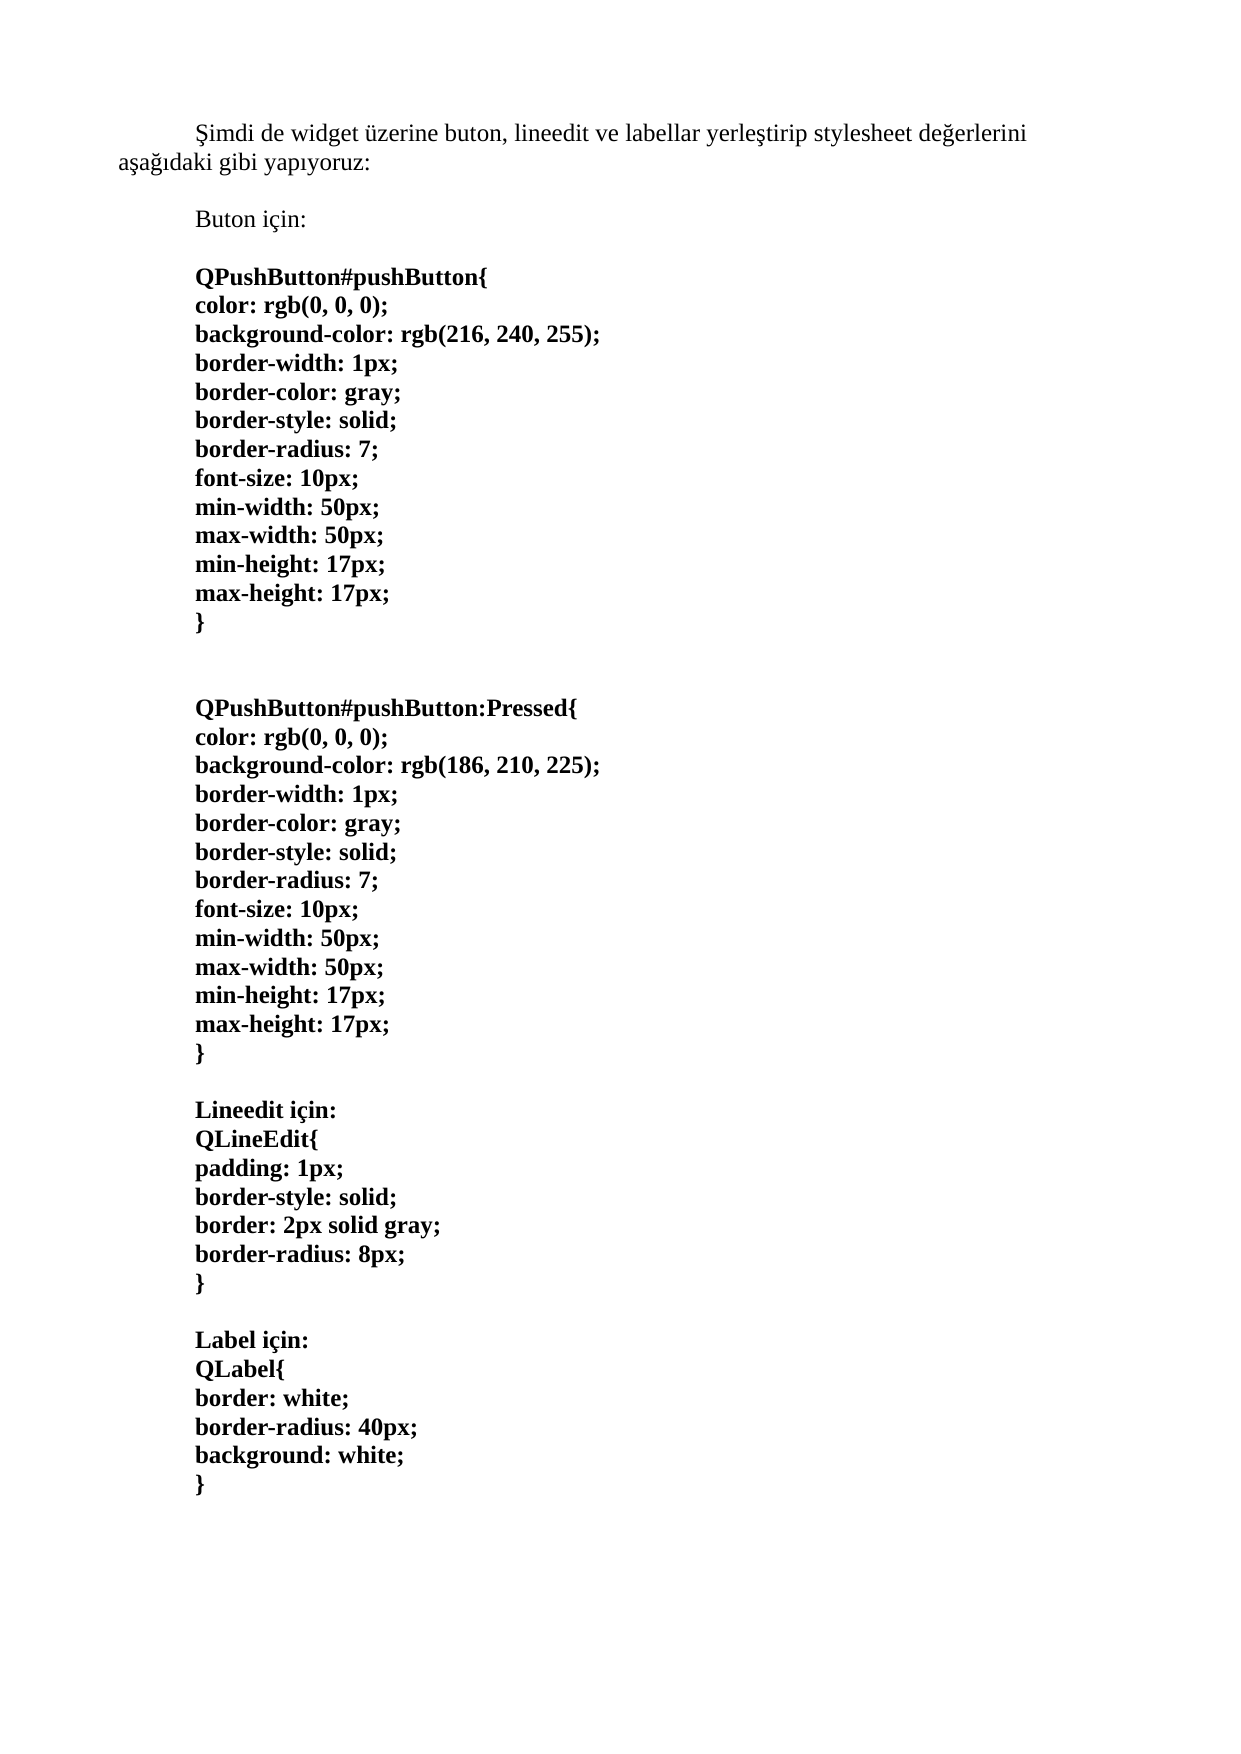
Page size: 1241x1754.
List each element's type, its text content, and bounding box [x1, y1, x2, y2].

text Label için: [118, 1326, 1122, 1354]
text Buton için: [118, 204, 1122, 233]
text } [118, 1268, 1122, 1297]
text QPushButton#pushButton{ [118, 262, 1122, 291]
text QLabel{ [118, 1354, 1122, 1383]
text border-width: 1px; [118, 348, 1122, 377]
text border-color: gray; [118, 808, 1122, 837]
text Lineedit için: [118, 1096, 1122, 1124]
text Şimdi de widget üzerine buton, lineedit ve labellar yerleştirip stylesheet değerlerini aşağıdaki gibi yapıyoruz: [118, 118, 1122, 176]
text border-width: 1px; [118, 779, 1122, 808]
text border-radius: 7; [118, 434, 1122, 463]
text border-style: solid; [118, 837, 1122, 866]
text max-width: 50px; [118, 952, 1122, 981]
text min-width: 50px; [118, 923, 1122, 952]
text background: white; [118, 1441, 1122, 1469]
text max-height: 17px; [118, 1009, 1122, 1038]
text color: rgb(0, 0, 0); [118, 291, 1122, 319]
text border: 2px solid gray; [118, 1211, 1122, 1239]
text border-style: solid; [118, 1182, 1122, 1211]
text min-height: 17px; [118, 981, 1122, 1009]
text max-height: 17px; [118, 578, 1122, 607]
text max-width: 50px; [118, 521, 1122, 549]
text background-color: rgb(216, 240, 255); [118, 319, 1122, 348]
text background-color: rgb(186, 210, 225); [118, 751, 1122, 779]
text min-width: 50px; [118, 492, 1122, 521]
text } [118, 607, 1122, 636]
text QLineEdit{ [118, 1124, 1122, 1153]
text min-height: 17px; [118, 549, 1122, 578]
text border-radius: 8px; [118, 1239, 1122, 1268]
text color: rgb(0, 0, 0); [118, 722, 1122, 751]
text QPushButton#pushButton:Pressed{ [118, 693, 1122, 722]
text border-color: gray; [118, 377, 1122, 406]
text border-style: solid; [118, 406, 1122, 434]
text border-radius: 7; [118, 866, 1122, 894]
text } [118, 1469, 1122, 1498]
text border-radius: 40px; [118, 1412, 1122, 1441]
text font-size: 10px; [118, 894, 1122, 923]
text font-size: 10px; [118, 463, 1122, 492]
text border: white; [118, 1383, 1122, 1412]
text } [118, 1038, 1122, 1067]
text padding: 1px; [118, 1153, 1122, 1182]
